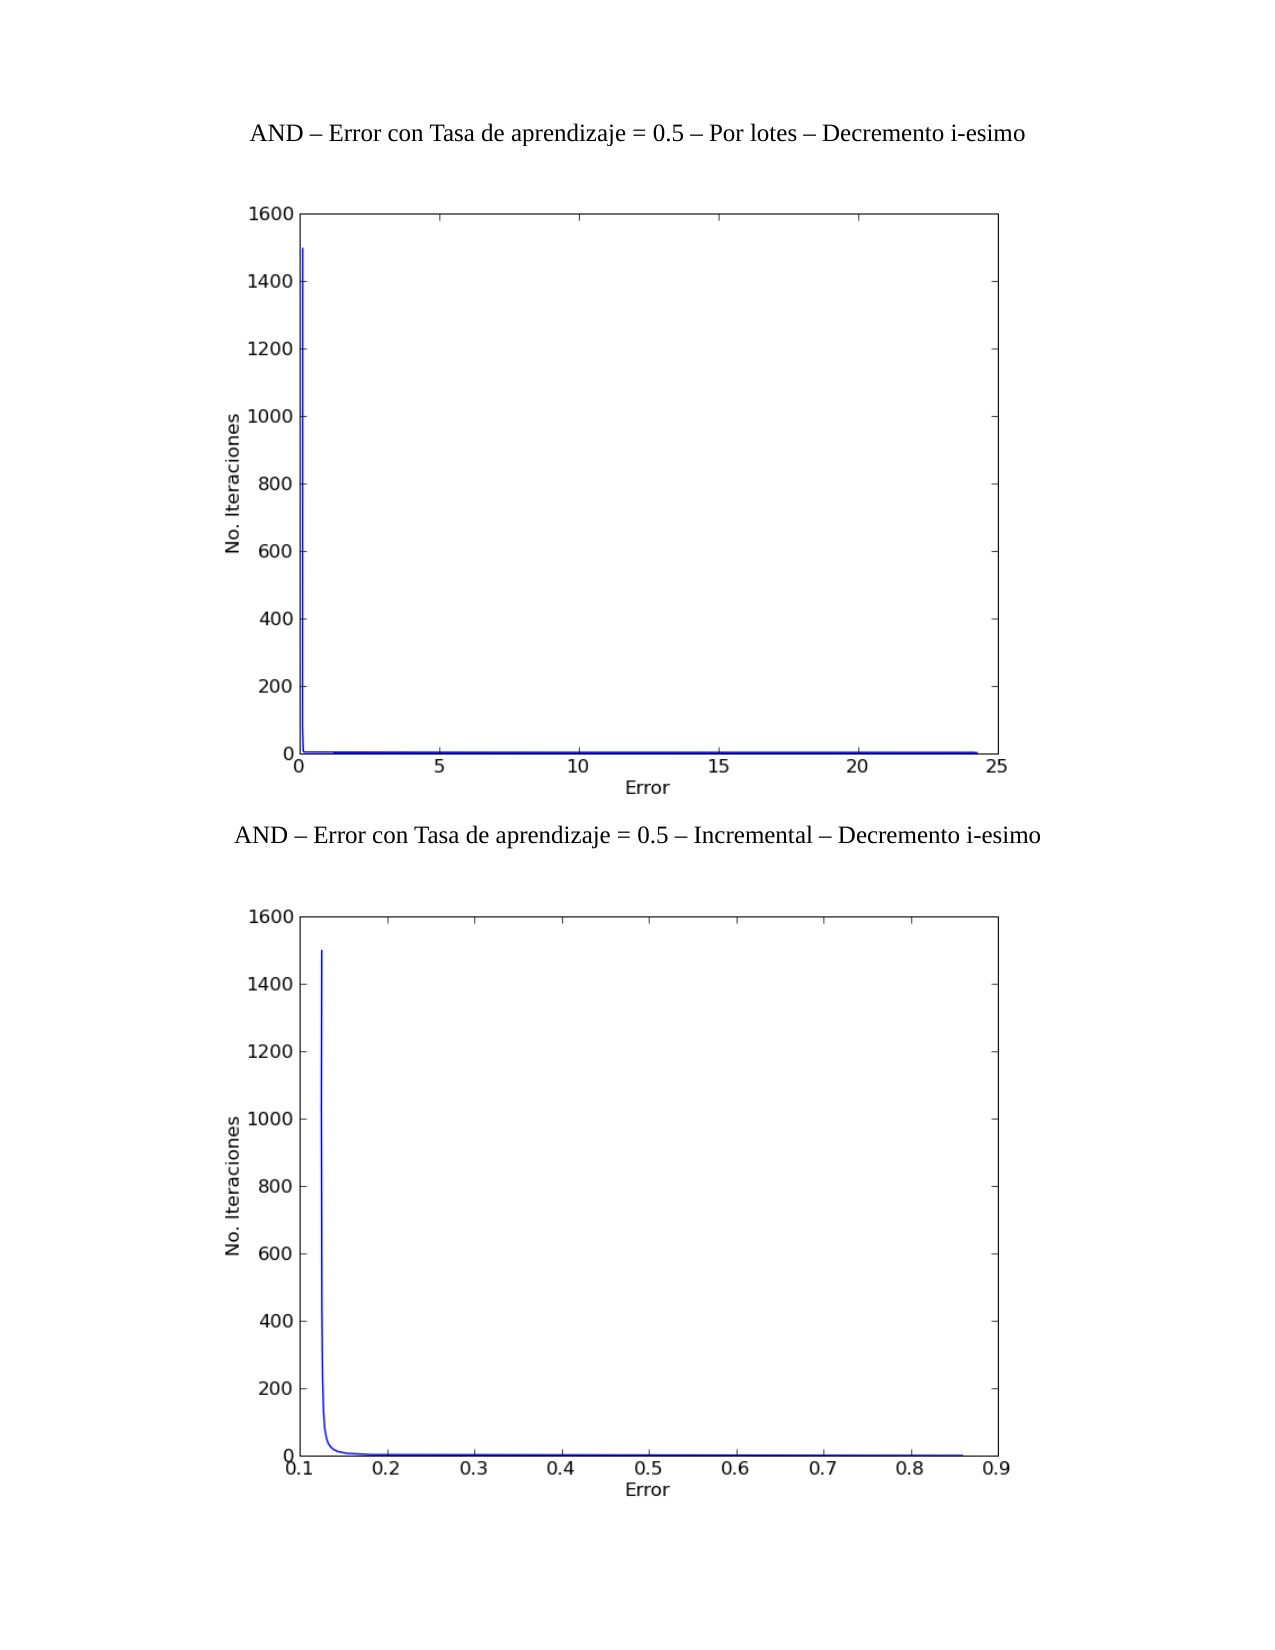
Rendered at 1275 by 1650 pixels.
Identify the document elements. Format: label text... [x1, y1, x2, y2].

picture [187, 849, 1088, 1523]
text AND – Error con Tasa de aprendizaje = 0.5 – Por lotes – Decremento i-esimo [118, 118, 1157, 147]
text AND – Error con Tasa de aprendizaje = 0.5 – Incremental – Decremento i-esimo [118, 147, 1157, 849]
picture [187, 146, 1088, 821]
